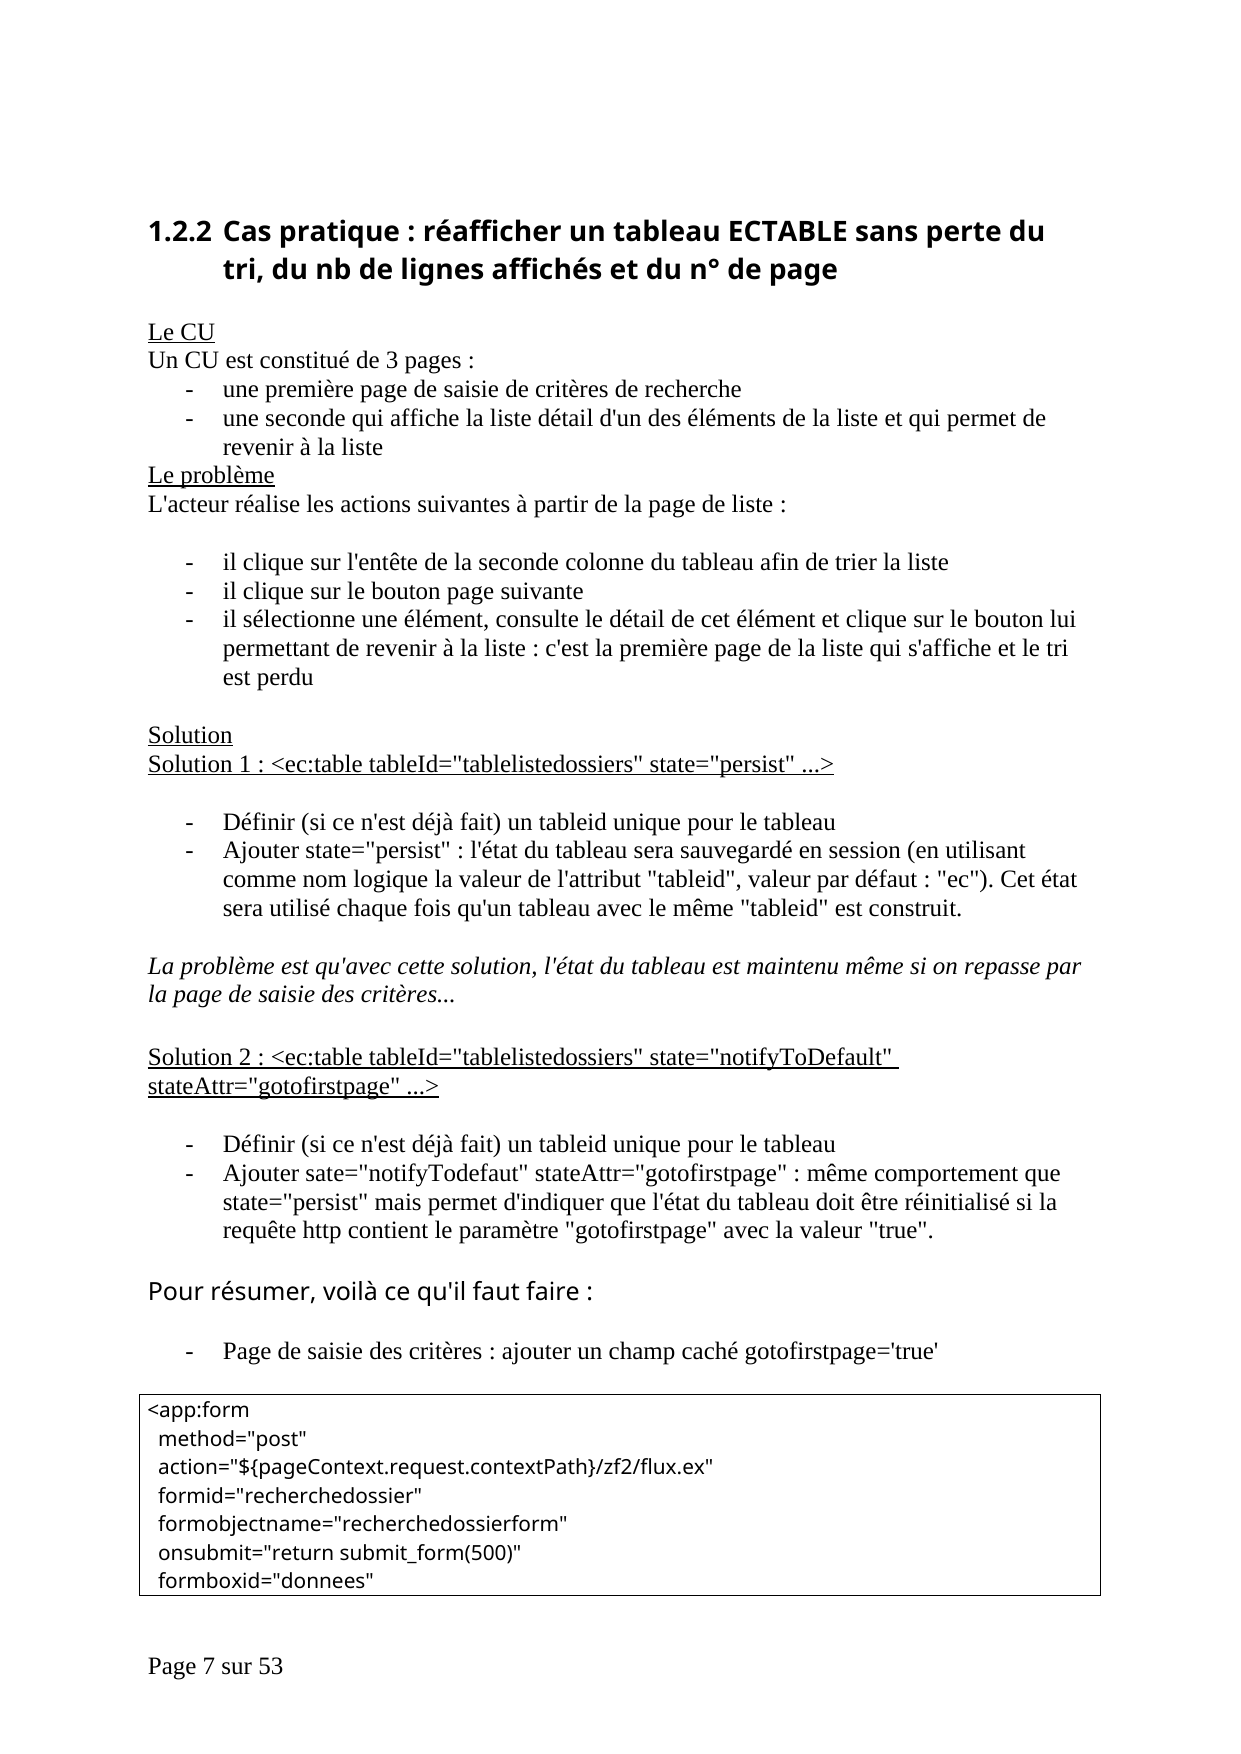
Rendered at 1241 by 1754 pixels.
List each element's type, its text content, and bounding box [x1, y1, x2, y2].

text Pour résumer, voilà ce qu'il faut faire : [148, 1273, 1092, 1307]
text Solution 1 : <ec:table tableId="tablelistedossiers" state="persist" ...> [148, 749, 1092, 777]
list une première page de saisie de critères de recherche [185, 374, 1092, 403]
subtitle Cas pratique : réafficher un tableau ECTABLE sans perte du tri, du nb de lignes affichés et du n° de page [148, 211, 1092, 287]
list il clique sur l'entête de la seconde colonne du tableau afin de trier la liste [185, 547, 1092, 576]
table_header <app:form method="post" action="${pageContext.request.contextPath}/zf2/flux.ex" formid="recherchedossier" formobjectname="recherchedossierform" onsubmit="return submit_form(500)" formboxid="donnees" [140, 1395, 1100, 1594]
list Définir (si ce n'est déjà fait) un tableid unique pour le tableau [185, 1129, 1092, 1158]
text Solution 2 : <ec:table tableId="tablelistedossiers" state="notifyToDefault" stateAttr="gotofirstpage" ...> [148, 1042, 1092, 1100]
list il sélectionne une élément, consulte le détail de cet élément et clique sur le bouton lui permettant de revenir à la liste : c'est la première page de la liste qui s'affiche et le tri est perdu [185, 604, 1092, 691]
list il clique sur le bouton page suivante [185, 576, 1092, 604]
text Solution [148, 720, 1092, 749]
text L'acteur réalise les actions suivantes à partir de la page de liste : [148, 489, 1092, 518]
list une seconde qui affiche la liste détail d'un des éléments de la liste et qui permet de revenir à la liste [185, 403, 1092, 460]
list Page de saisie des critères : ajouter un champ caché gotofirstpage='true' [185, 1336, 1092, 1365]
text La problème est qu'avec cette solution, l'état du tableau est maintenu même si on repasse par la page de saisie des critères... [148, 951, 1092, 1008]
list Définir (si ce n'est déjà fait) un tableid unique pour le tableau [185, 807, 1092, 835]
list Ajouter state="persist" : l'état du tableau sera sauvegardé en session (en utilisant comme nom logique la valeur de l'attribut "tableid", valeur par défaut : "ec"). Cet état sera utilisé chaque fois qu'un tableau avec le même "tableid" est construit. [185, 835, 1092, 922]
text Le CU [148, 317, 1092, 345]
text Un CU est constitué de 3 pages : [148, 345, 1092, 374]
list Ajouter sate="notifyTodefaut" stateAttr="gotofirstpage" : même comportement que state="persist" mais permet d'indiquer que l'état du tableau doit être réinitialisé si la requête http contient le paramètre "gotofirstpage" avec la valeur "true". [185, 1158, 1092, 1244]
text Le problème [148, 460, 1092, 489]
